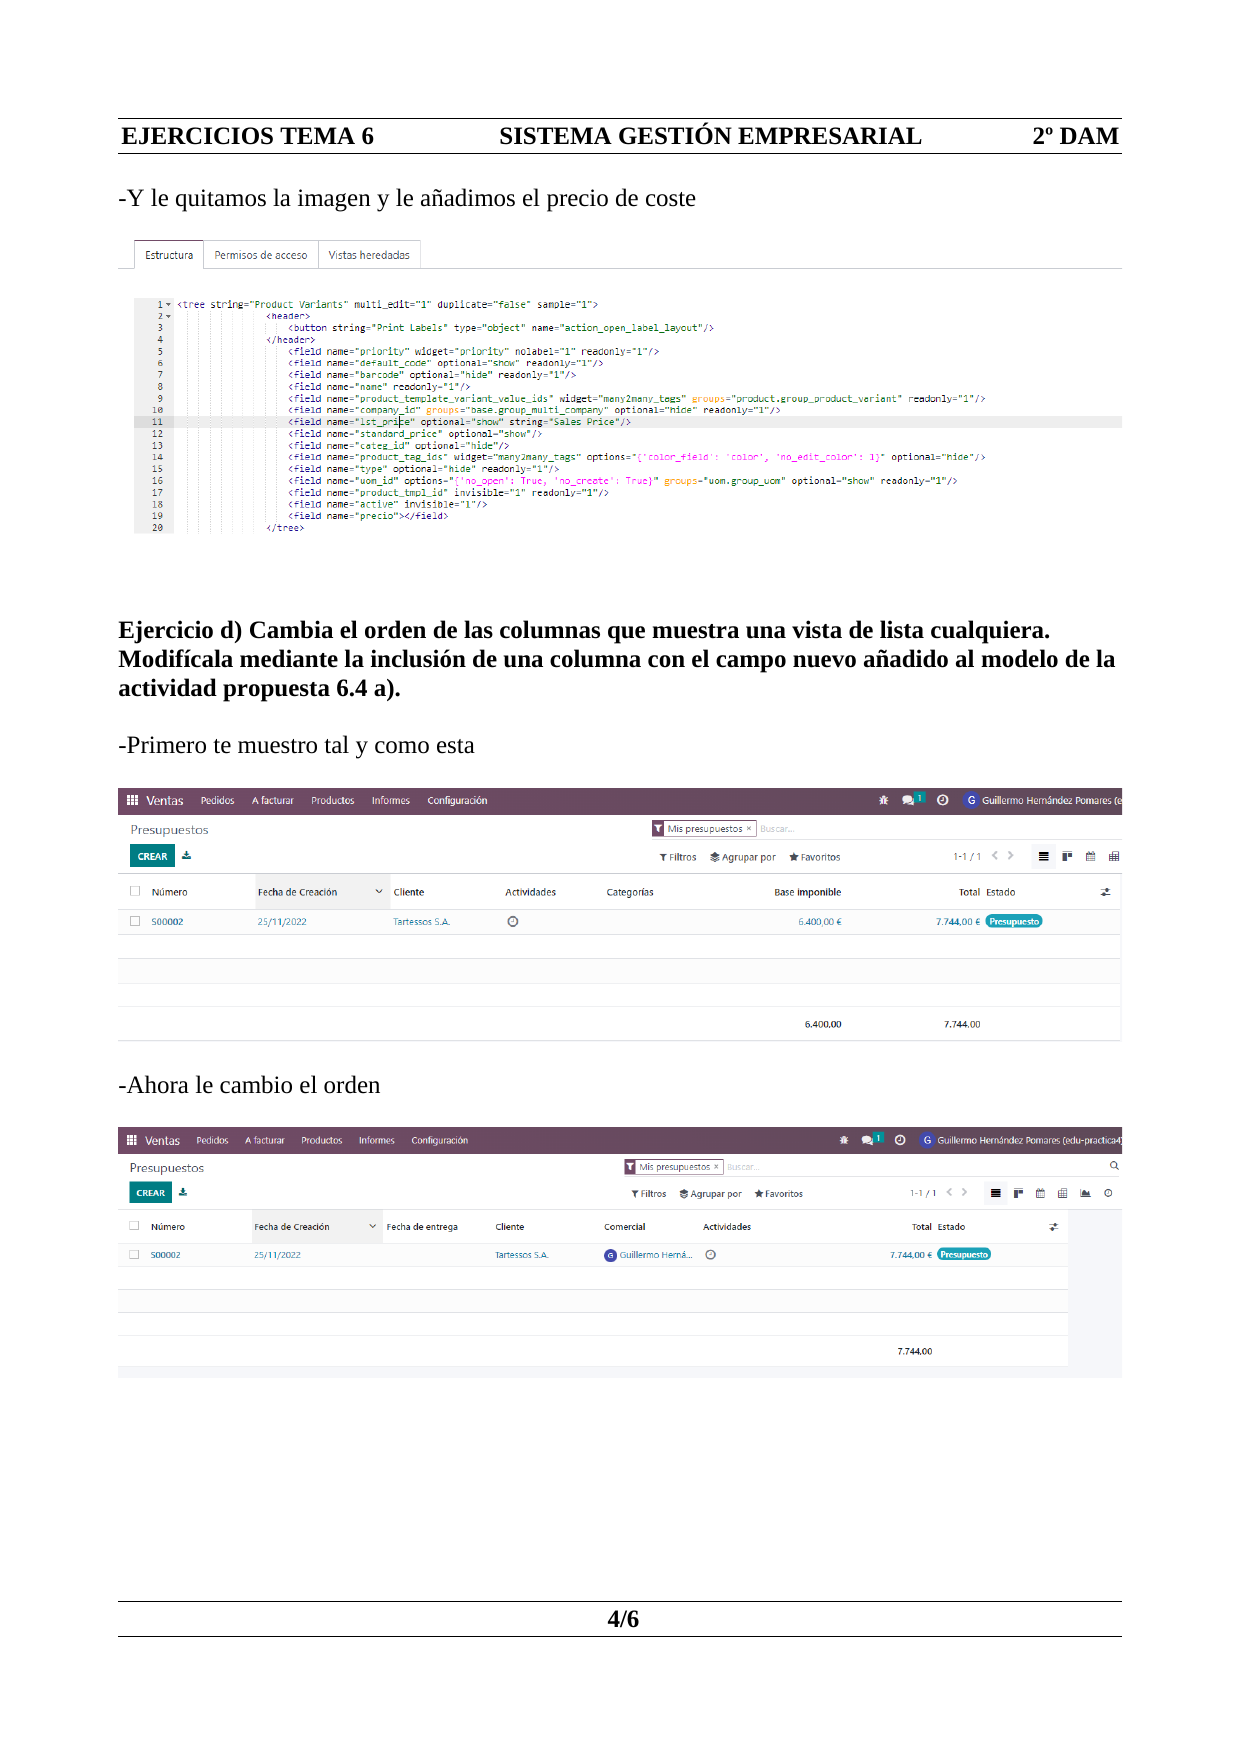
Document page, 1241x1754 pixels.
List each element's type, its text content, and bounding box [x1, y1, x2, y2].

text -Y le quitamos la imagen y le añadimos el precio de coste [118, 183, 1122, 211]
text -Ahora le cambio el orden [118, 1070, 1122, 1099]
picture [118, 240, 1123, 549]
picture [118, 1127, 1123, 1378]
text -Primero te muestro tal y como esta [118, 731, 1122, 759]
text Ejercicio d) Cambia el orden de las columnas que muestra una vista de lista cualquiera. Modifícala mediante la inclusión de una columna con el campo nuevo añadido al modelo de la actividad propuesta 6.4 a). [118, 616, 1122, 702]
picture [118, 788, 1123, 1042]
